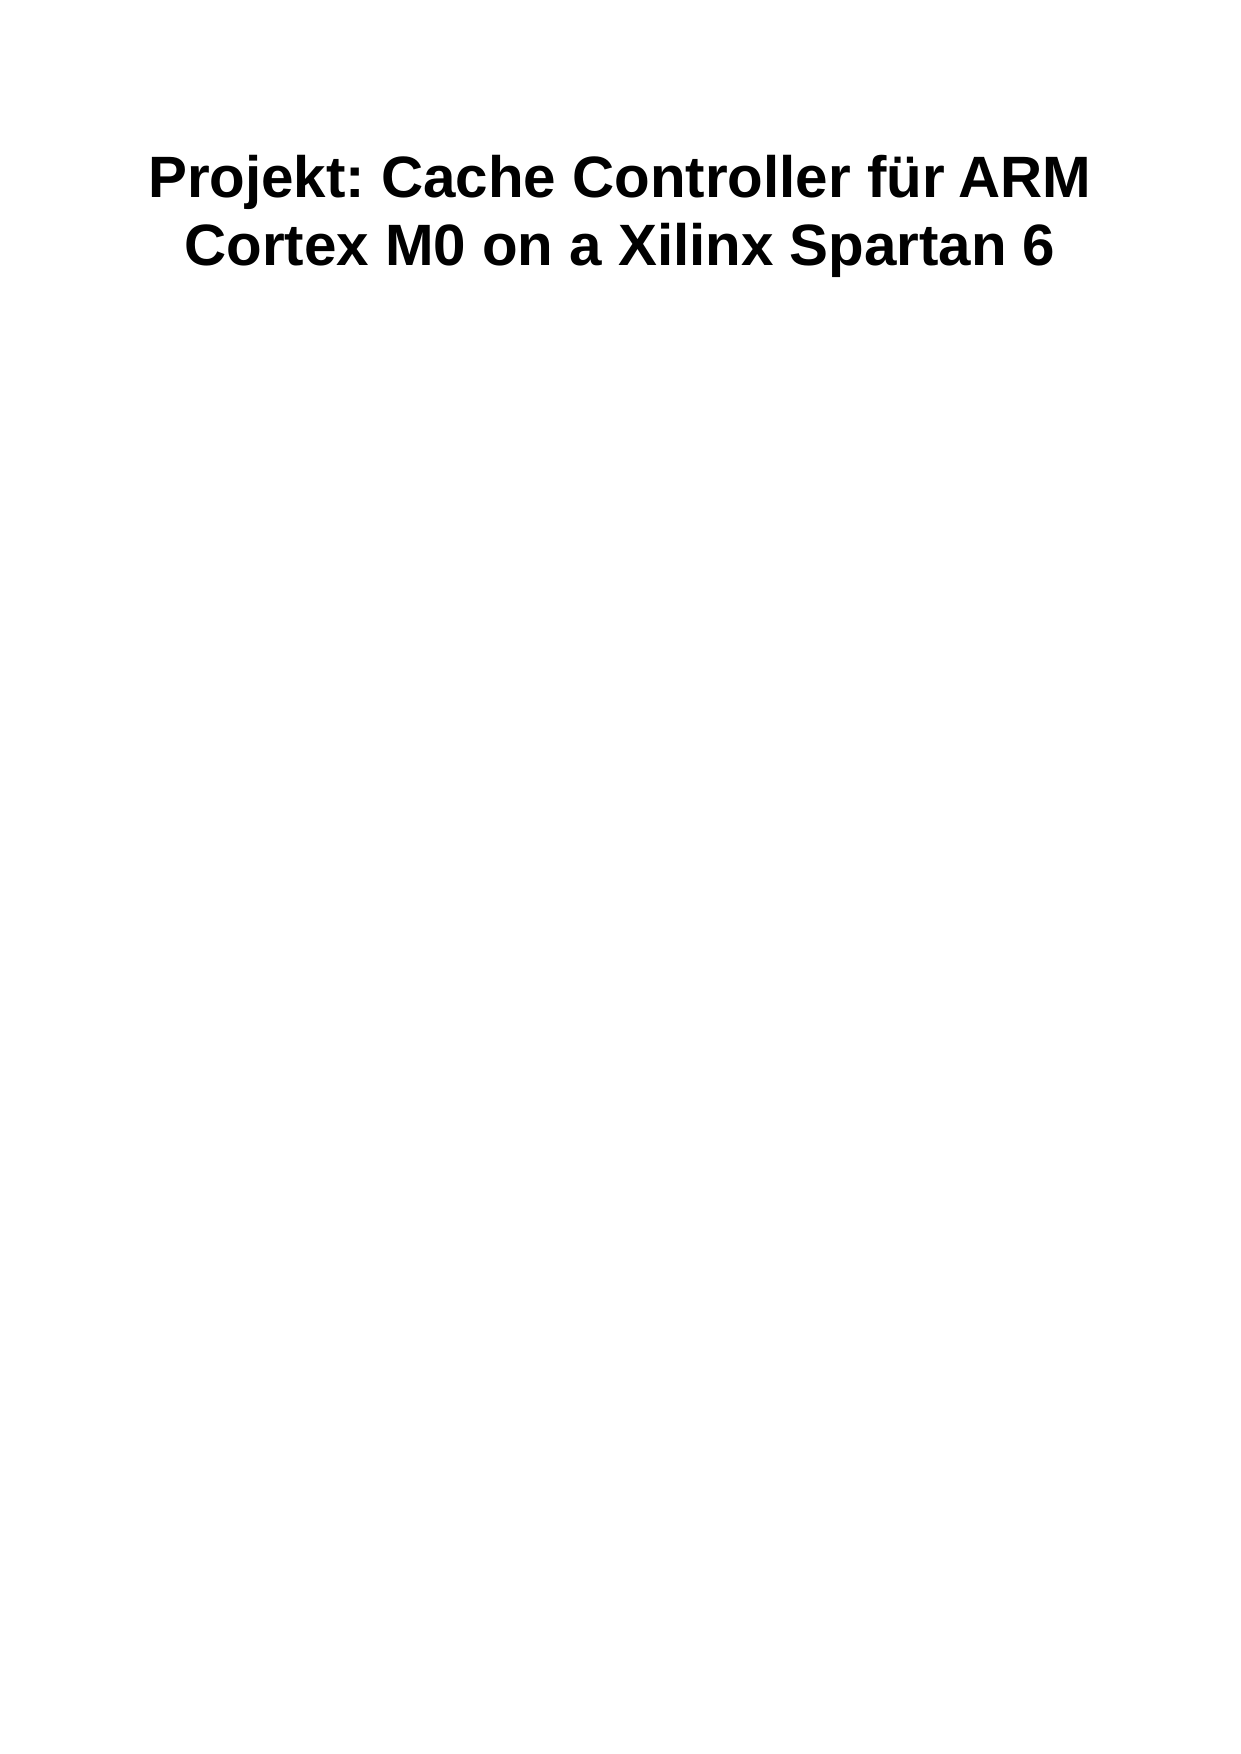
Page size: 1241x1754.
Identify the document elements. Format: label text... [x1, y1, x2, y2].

title Projekt: Cache Controller für ARM Cortex M0 on a Xilinx Spartan 6 [118, 143, 1122, 277]
